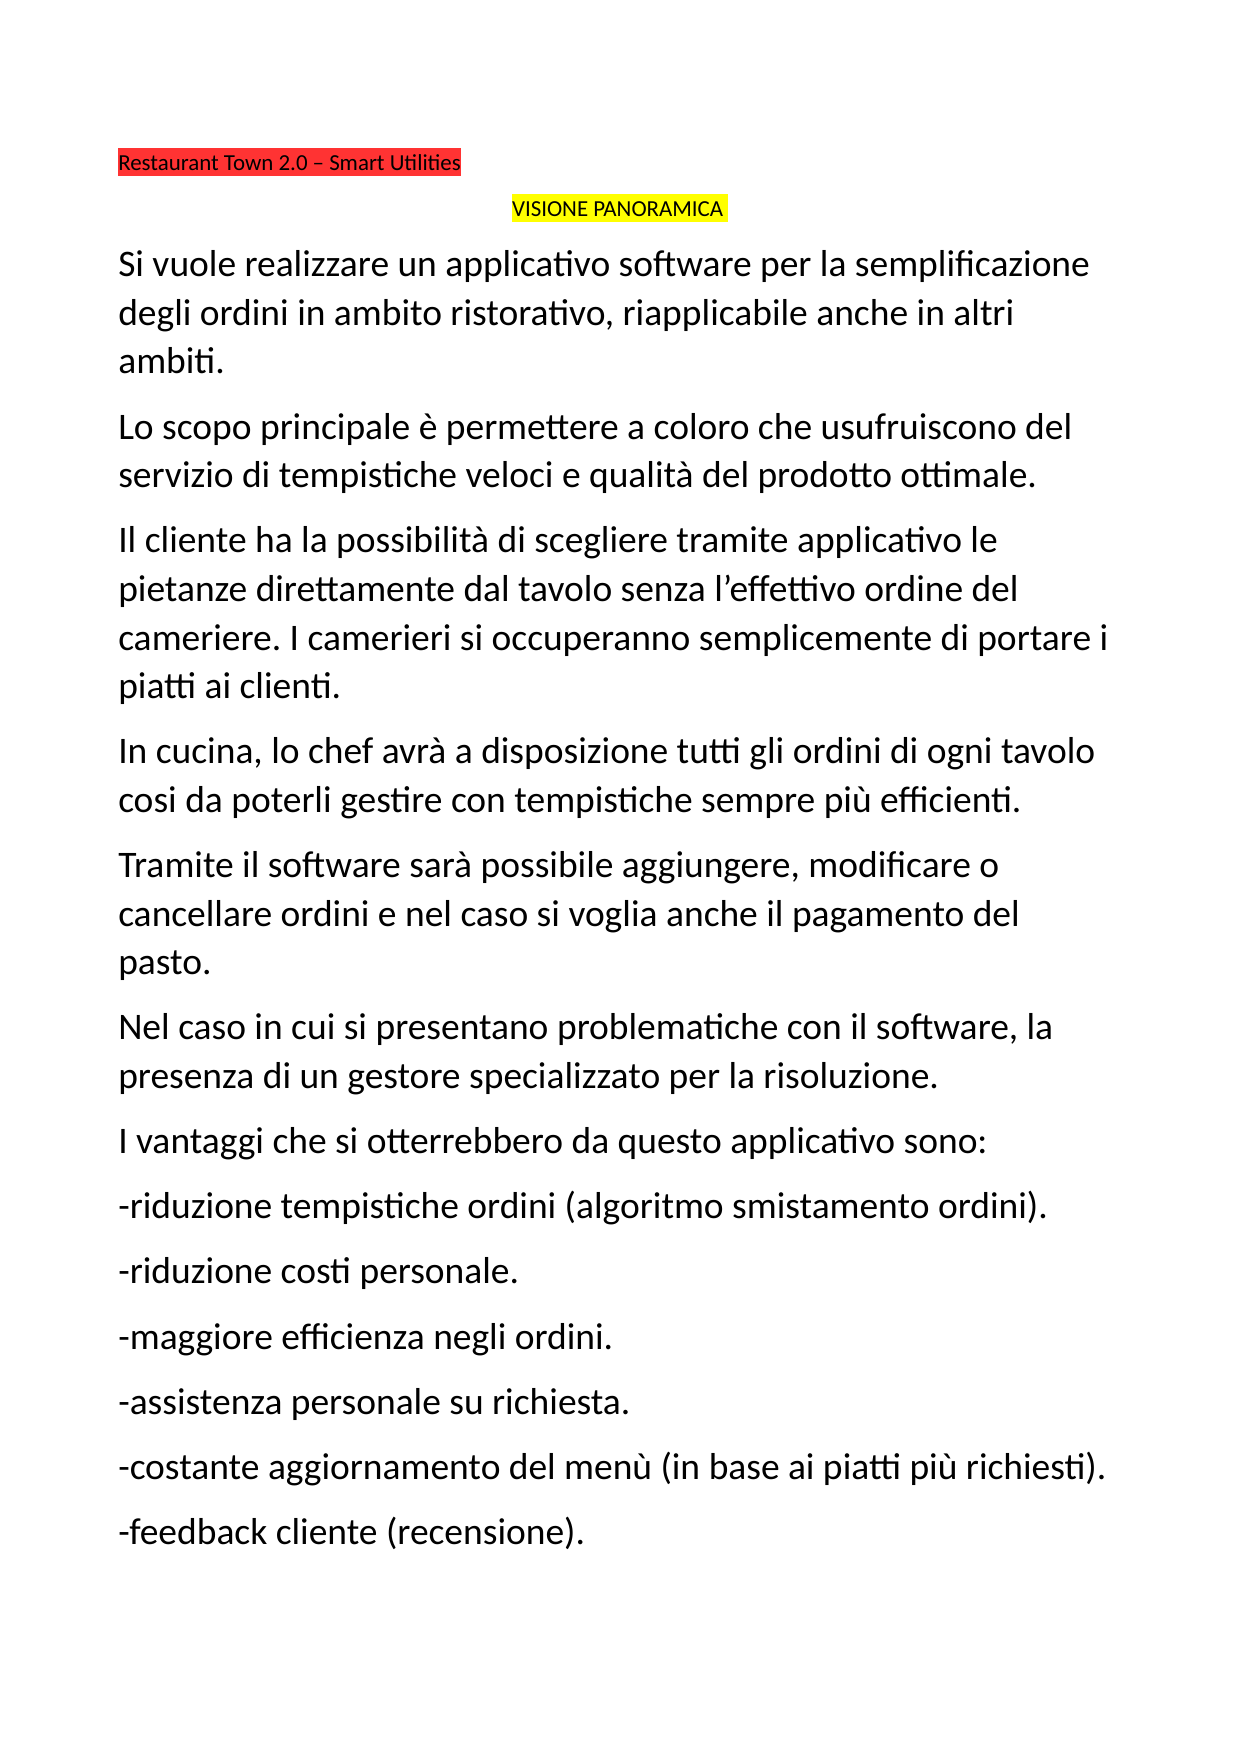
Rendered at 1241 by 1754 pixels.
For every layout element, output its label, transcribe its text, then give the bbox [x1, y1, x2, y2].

text -assistenza personale su richiesta. [118, 1378, 1122, 1424]
text -riduzione costi personale. [118, 1247, 1122, 1293]
text In cucina, lo chef avrà a disposizione tutti gli ordini di ogni tavolo cosi da poterli gestire con tempistiche sempre più efficienti. [118, 727, 1122, 822]
text Il cliente ha la possibilità di scegliere tramite applicativo le pietanze direttamente dal tavolo senza l’effettivo ordine del cameriere. I camerieri si occuperanno semplicemente di portare i piatti ai clienti. [118, 516, 1122, 708]
text Tramite il software sarà possibile aggiungere, modificare o cancellare ordini e nel caso si voglia anche il pagamento del pasto. [118, 841, 1122, 984]
text -maggiore efficienza negli ordini. [118, 1313, 1122, 1358]
text -feedback cliente (recensione). [118, 1508, 1122, 1554]
text Nel caso in cui si presentano problematiche con il software, la presenza di un gestore specializzato per la risoluzione. [118, 1003, 1122, 1098]
text I vantaggi che si otterrebbero da questo applicativo sono: [118, 1117, 1122, 1163]
text -costante aggiornamento del menù (in base ai piatti più richiesti). [118, 1443, 1122, 1489]
text Si vuole realizzare un applicativo software per la semplificazione degli ordini in ambito ristorativo, riapplicabile anche in altri ambiti. [118, 240, 1122, 383]
text VISIONE PANORAMICA [118, 194, 1122, 222]
text Lo scopo principale è permettere a coloro che usufruiscono del servizio di tempistiche veloci e qualità del prodotto ottimale. [118, 403, 1122, 497]
text Restaurant Town 2.0 – Smart Utilities [118, 148, 1122, 176]
text -riduzione tempistiche ordini (algoritmo smistamento ordini). [118, 1182, 1122, 1228]
